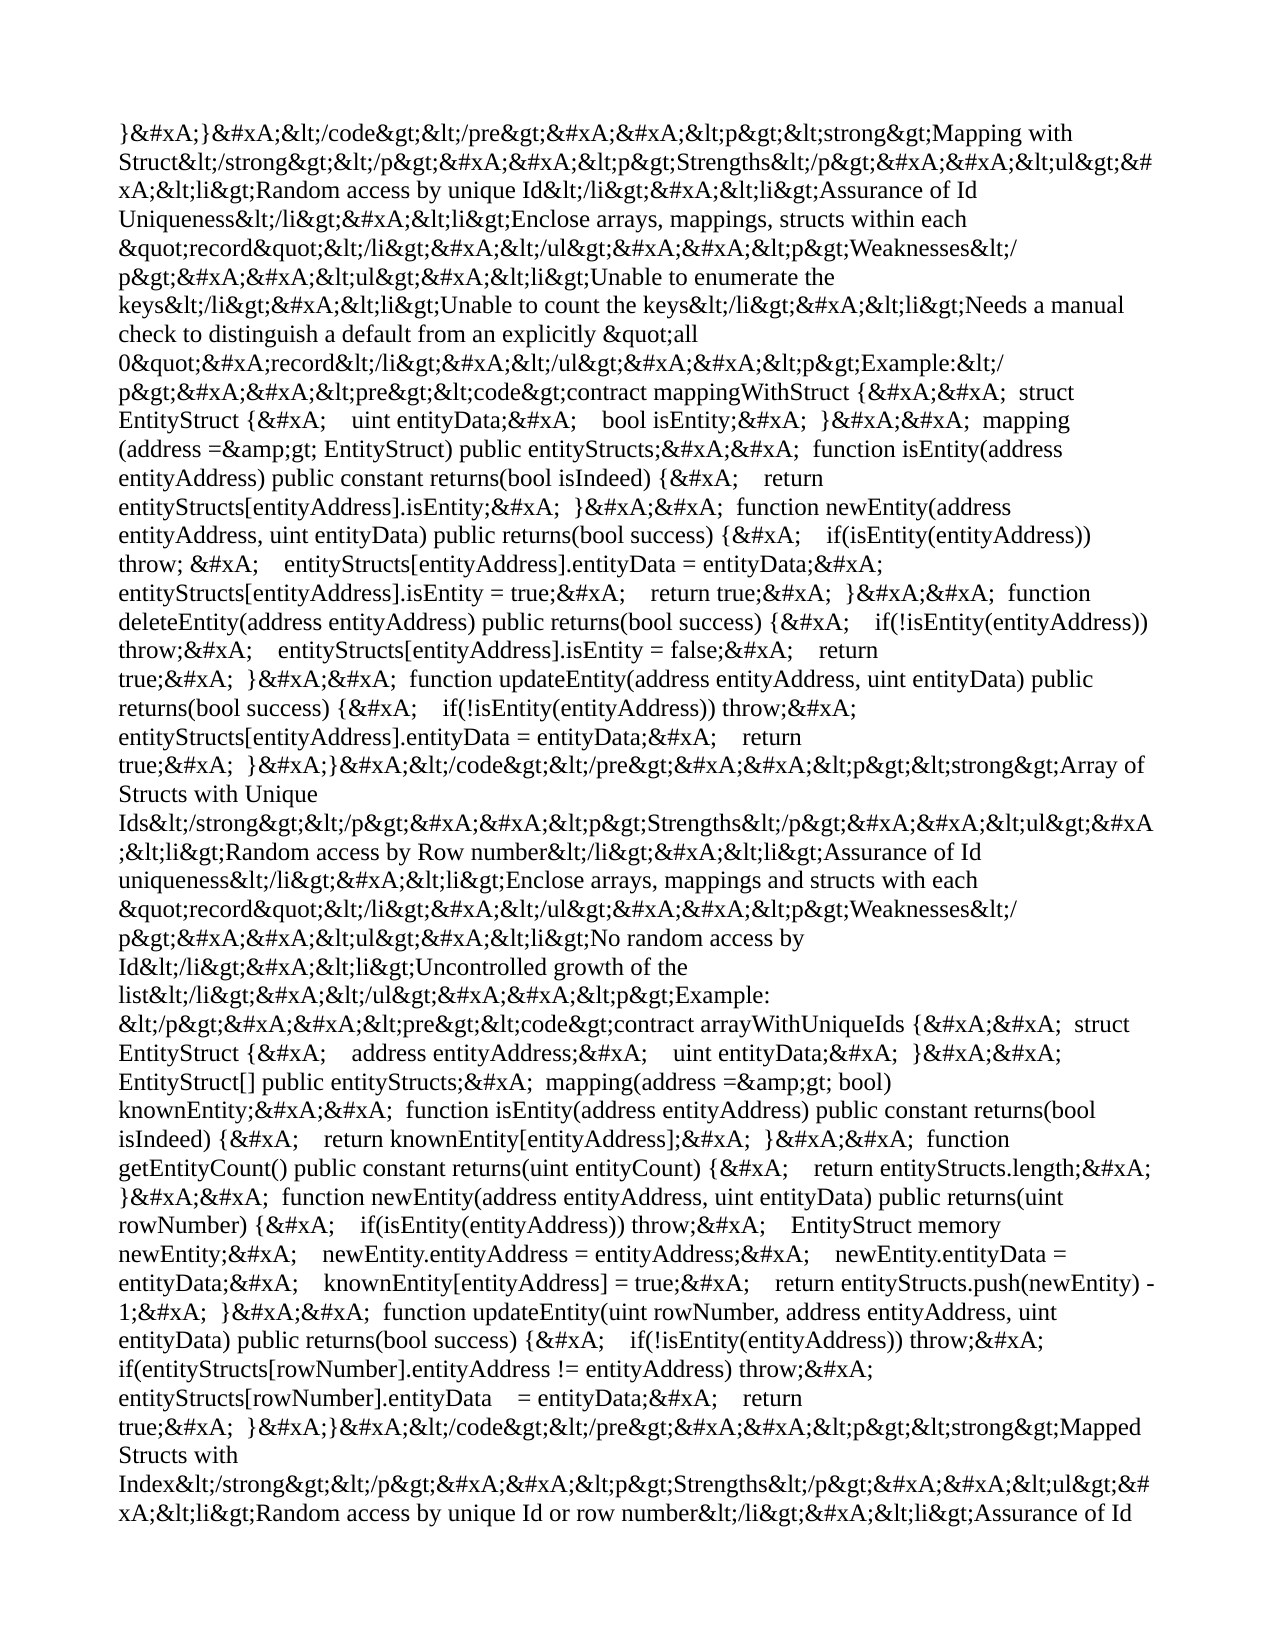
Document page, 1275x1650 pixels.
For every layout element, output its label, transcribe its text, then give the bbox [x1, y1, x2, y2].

text }&#xA;}&#xA;&lt;/code&gt;&lt;/pre&gt;&#xA;&#xA;&lt;p&gt;&lt;strong&gt;Mapping with Struct&lt;/strong&gt;&lt;/p&gt;&#xA;&#xA;&lt;p&gt;Strengths&lt;/p&gt;&#xA;&#xA;&lt;ul&gt;&#xA;&lt;li&gt;Random access by unique Id&lt;/li&gt;&#xA;&lt;li&gt;Assurance of Id Uniqueness&lt;/li&gt;&#xA;&lt;li&gt;Enclose arrays, mappings, structs within each &quot;record&quot;&lt;/li&gt;&#xA;&lt;/ul&gt;&#xA;&#xA;&lt;p&gt;Weaknesses&lt;/p&gt;&#xA;&#xA;&lt;ul&gt;&#xA;&lt;li&gt;Unable to enumerate the keys&lt;/li&gt;&#xA;&lt;li&gt;Unable to count the keys&lt;/li&gt;&#xA;&lt;li&gt;Needs a manual check to distinguish a default from an explicitly &quot;all 0&quot;&#xA;record&lt;/li&gt;&#xA;&lt;/ul&gt;&#xA;&#xA;&lt;p&gt;Example:&lt;/p&gt;&#xA;&#xA;&lt;pre&gt;&lt;code&gt;contract mappingWithStruct {&#xA;&#xA; struct EntityStruct {&#xA; uint entityData;&#xA; bool isEntity;&#xA; }&#xA;&#xA; mapping (address =&amp;gt; EntityStruct) public entityStructs;&#xA;&#xA; function isEntity(address entityAddress) public constant returns(bool isIndeed) {&#xA; return entityStructs[entityAddress].isEntity;&#xA; }&#xA;&#xA; function newEntity(address entityAddress, uint entityData) public returns(bool success) {&#xA; if(isEntity(entityAddress)) throw; &#xA; entityStructs[entityAddress].entityData = entityData;&#xA; entityStructs[entityAddress].isEntity = true;&#xA; return true;&#xA; }&#xA;&#xA; function deleteEntity(address entityAddress) public returns(bool success) {&#xA; if(!isEntity(entityAddress)) throw;&#xA; entityStructs[entityAddress].isEntity = false;&#xA; return true;&#xA; }&#xA;&#xA; function updateEntity(address entityAddress, uint entityData) public returns(bool success) {&#xA; if(!isEntity(entityAddress)) throw;&#xA; entityStructs[entityAddress].entityData = entityData;&#xA; return true;&#xA; }&#xA;}&#xA;&lt;/code&gt;&lt;/pre&gt;&#xA;&#xA;&lt;p&gt;&lt;strong&gt;Array of Structs with Unique Ids&lt;/strong&gt;&lt;/p&gt;&#xA;&#xA;&lt;p&gt;Strengths&lt;/p&gt;&#xA;&#xA;&lt;ul&gt;&#xA;&lt;li&gt;Random access by Row number&lt;/li&gt;&#xA;&lt;li&gt;Assurance of Id uniqueness&lt;/li&gt;&#xA;&lt;li&gt;Enclose arrays, mappings and structs with each &quot;record&quot;&lt;/li&gt;&#xA;&lt;/ul&gt;&#xA;&#xA;&lt;p&gt;Weaknesses&lt;/p&gt;&#xA;&#xA;&lt;ul&gt;&#xA;&lt;li&gt;No random access by Id&lt;/li&gt;&#xA;&lt;li&gt;Uncontrolled growth of the list&lt;/li&gt;&#xA;&lt;/ul&gt;&#xA;&#xA;&lt;p&gt;Example: &lt;/p&gt;&#xA;&#xA;&lt;pre&gt;&lt;code&gt;contract arrayWithUniqueIds {&#xA;&#xA; struct EntityStruct {&#xA; address entityAddress;&#xA; uint entityData;&#xA; }&#xA;&#xA; EntityStruct[] public entityStructs;&#xA; mapping(address =&amp;gt; bool) knownEntity;&#xA;&#xA; function isEntity(address entityAddress) public constant returns(bool isIndeed) {&#xA; return knownEntity[entityAddress];&#xA; }&#xA;&#xA; function getEntityCount() public constant returns(uint entityCount) {&#xA; return entityStructs.length;&#xA; }&#xA;&#xA; function newEntity(address entityAddress, uint entityData) public returns(uint rowNumber) {&#xA; if(isEntity(entityAddress)) throw;&#xA; EntityStruct memory newEntity;&#xA; newEntity.entityAddress = entityAddress;&#xA; newEntity.entityData = entityData;&#xA; knownEntity[entityAddress] = true;&#xA; return entityStructs.push(newEntity) - 1;&#xA; }&#xA;&#xA; function updateEntity(uint rowNumber, address entityAddress, uint entityData) public returns(bool success) {&#xA; if(!isEntity(entityAddress)) throw;&#xA; if(entityStructs[rowNumber].entityAddress != entityAddress) throw;&#xA; entityStructs[rowNumber].entityData = entityData;&#xA; return true;&#xA; }&#xA;}&#xA;&lt;/code&gt;&lt;/pre&gt;&#xA;&#xA;&lt;p&gt;&lt;strong&gt;Mapped Structs with Index&lt;/strong&gt;&lt;/p&gt;&#xA;&#xA;&lt;p&gt;Strengths&lt;/p&gt;&#xA;&#xA;&lt;ul&gt;&#xA;&lt;li&gt;Random access by unique Id or row number&lt;/li&gt;&#xA;&lt;li&gt;Assurance of Id [118, 118, 1157, 1527]
